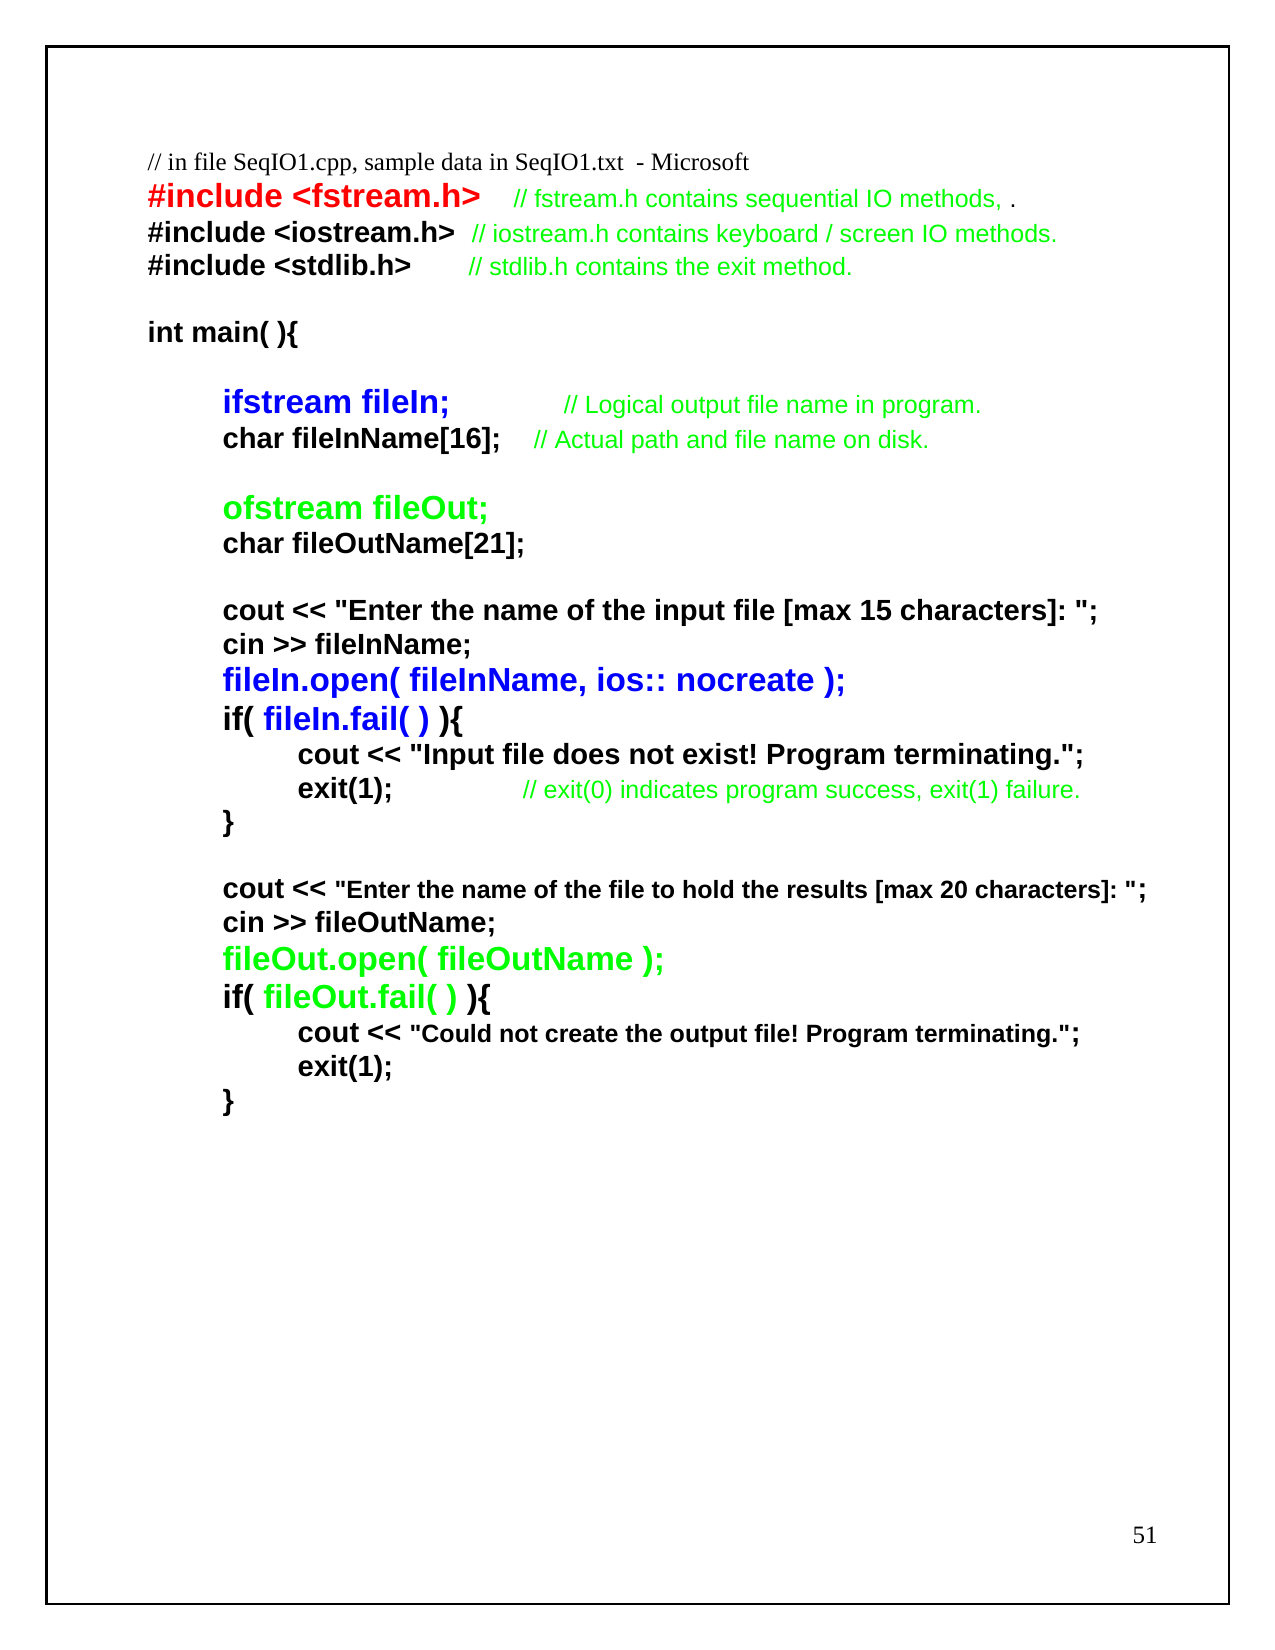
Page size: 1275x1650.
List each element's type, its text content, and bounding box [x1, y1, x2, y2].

text } [147, 1082, 1158, 1116]
text char fileOutName[21]; [147, 526, 1158, 560]
text cout << "Enter the name of the file to hold the results [max 20 characters]: "; [147, 871, 1158, 905]
text // in file SeqIO1.cpp, sample data in SeqIO1.txt - Microsoft [147, 147, 1158, 176]
text cout << "Input file does not exist! Program terminating."; [147, 737, 1158, 771]
text if( fileIn.fail( ) ){ [147, 699, 1158, 737]
text ofstream fileOut; [147, 488, 1158, 526]
text int main( ){ [147, 315, 1158, 349]
text cin >> fileInName; [147, 627, 1158, 660]
text fileOut.open( fileOutName ); [147, 938, 1158, 977]
text #include <iostream.h> // iostream.h contains keyboard / screen IO methods. [147, 214, 1158, 248]
text } [147, 804, 1158, 838]
text #include <stdlib.h> // stdlib.h contains the exit method. [147, 248, 1158, 282]
text if( fileOut.fail( ) ){ [147, 977, 1158, 1015]
text cout << "Enter the name of the input file [max 15 characters]: "; [147, 593, 1158, 627]
text exit(1); [147, 1049, 1158, 1082]
text cout << "Could not create the output file! Program terminating."; [147, 1015, 1158, 1049]
text exit(1); // exit(0) indicates program success, exit(1) failure. [147, 771, 1158, 804]
text #include <fstream.h> // fstream.h contains sequential IO methods, . [147, 176, 1158, 214]
text char fileInName[16]; // Actual path and file name on disk. [147, 421, 1158, 454]
text cin >> fileOutName; [147, 905, 1158, 938]
text fileIn.open( fileInName, ios:: nocreate ); [147, 660, 1158, 699]
text ifstream fileIn; // Logical output file name in program. [147, 382, 1158, 421]
